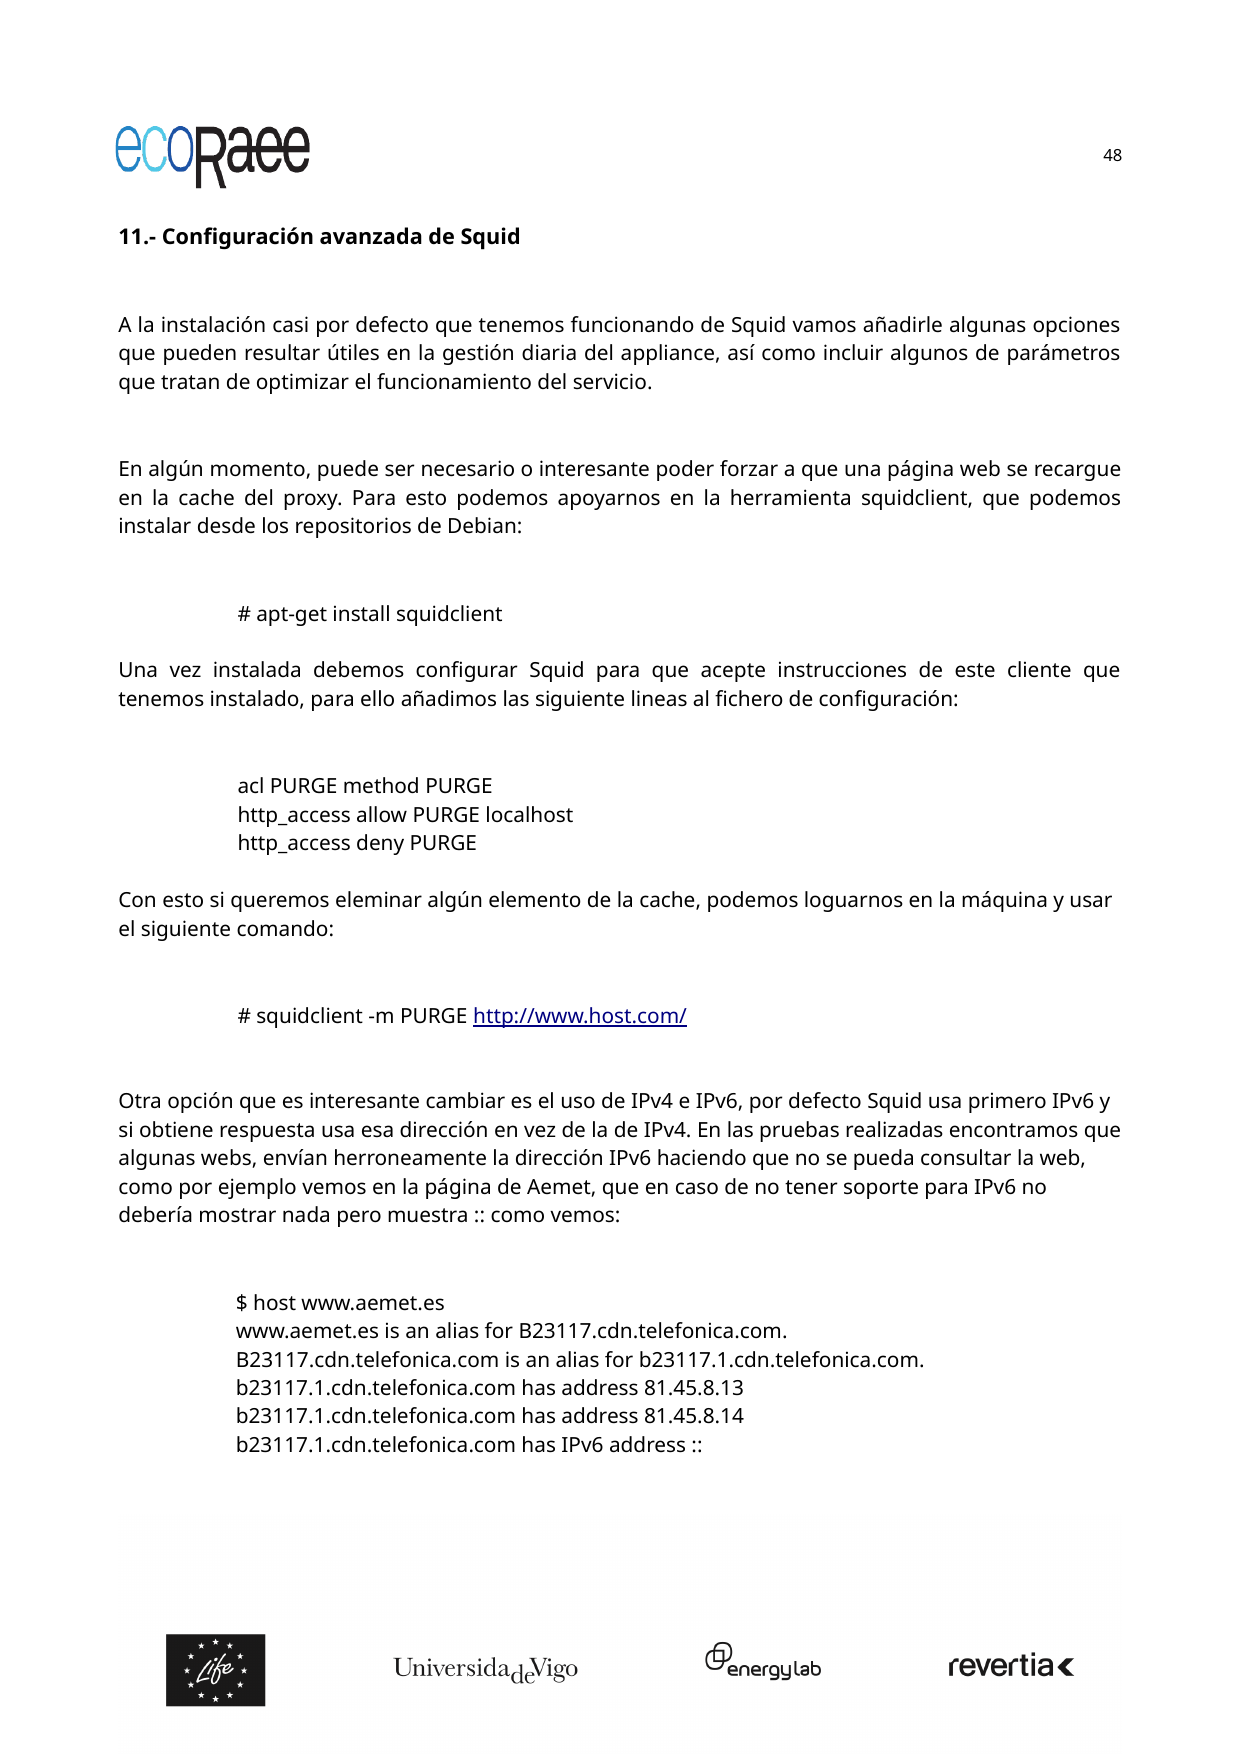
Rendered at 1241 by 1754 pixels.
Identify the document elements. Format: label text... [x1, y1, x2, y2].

text www.aemet.es is an alias for B23117.cdn.telefonica.com. [236, 1316, 1122, 1345]
text Con esto si queremos eleminar algún elemento de la cache, podemos loguarnos en la máquina y usar el siguiente comando: [118, 885, 1122, 942]
picture [114, 124, 311, 190]
text B23117.cdn.telefonica.com is an alias for b23117.1.cdn.telefonica.com. [236, 1345, 1122, 1373]
picture [118, 1514, 1123, 1754]
text En algún momento, puede ser necesario o interesante poder forzar a que una página web se recargue en la cache del proxy. Para esto podemos apoyarnos en la herramienta squidclient, que podemos instalar desde los repositorios de Debian: [118, 454, 1122, 540]
text acl PURGE method PURGE [237, 772, 1122, 800]
text 11.- Configuración avanzada de Squid [118, 221, 1122, 251]
text b23117.1.cdn.telefonica.com has address 81.45.8.13 [236, 1373, 1122, 1402]
text $ host www.aemet.es [236, 1288, 1122, 1316]
text Una vez instalada debemos configurar Squid para que acepte instrucciones de este cliente que tenemos instalado, para ello añadimos las siguiente lineas al fichero de configuración: [118, 656, 1122, 712]
text # squidclient -m PURGE http://www.host.com/ [237, 1001, 1122, 1030]
text b23117.1.cdn.telefonica.com has IPv6 address :: [236, 1430, 1122, 1458]
text b23117.1.cdn.telefonica.com has address 81.45.8.14 [236, 1402, 1122, 1430]
text # apt-get install squidclient [237, 599, 1122, 627]
text http_access allow PURGE localhost [237, 800, 1122, 828]
text Otra opción que es interesante cambiar es el uso de IPv4 e IPv6, por defecto Squid usa primero IPv6 y si obtiene respuesta usa esa dirección en vez de la de IPv4. En las pruebas realizadas encontramos que algunas webs, envían herroneamente la dirección IPv6 haciendo que no se pueda consultar la web, como por ejemplo vemos en la página de Aemet, que en caso de no tener soporte para IPv6 no debería mostrar nada pero muestra :: como vemos: [118, 1087, 1122, 1229]
text A la instalación casi por defecto que tenemos funcionando de Squid vamos añadirle algunas opciones que pueden resultar útiles en la gestión diaria del appliance, así como incluir algunos de parámetros que tratan de optimizar el funcionamiento del servicio. [118, 310, 1122, 395]
text http_access deny PURGE [237, 828, 1122, 857]
